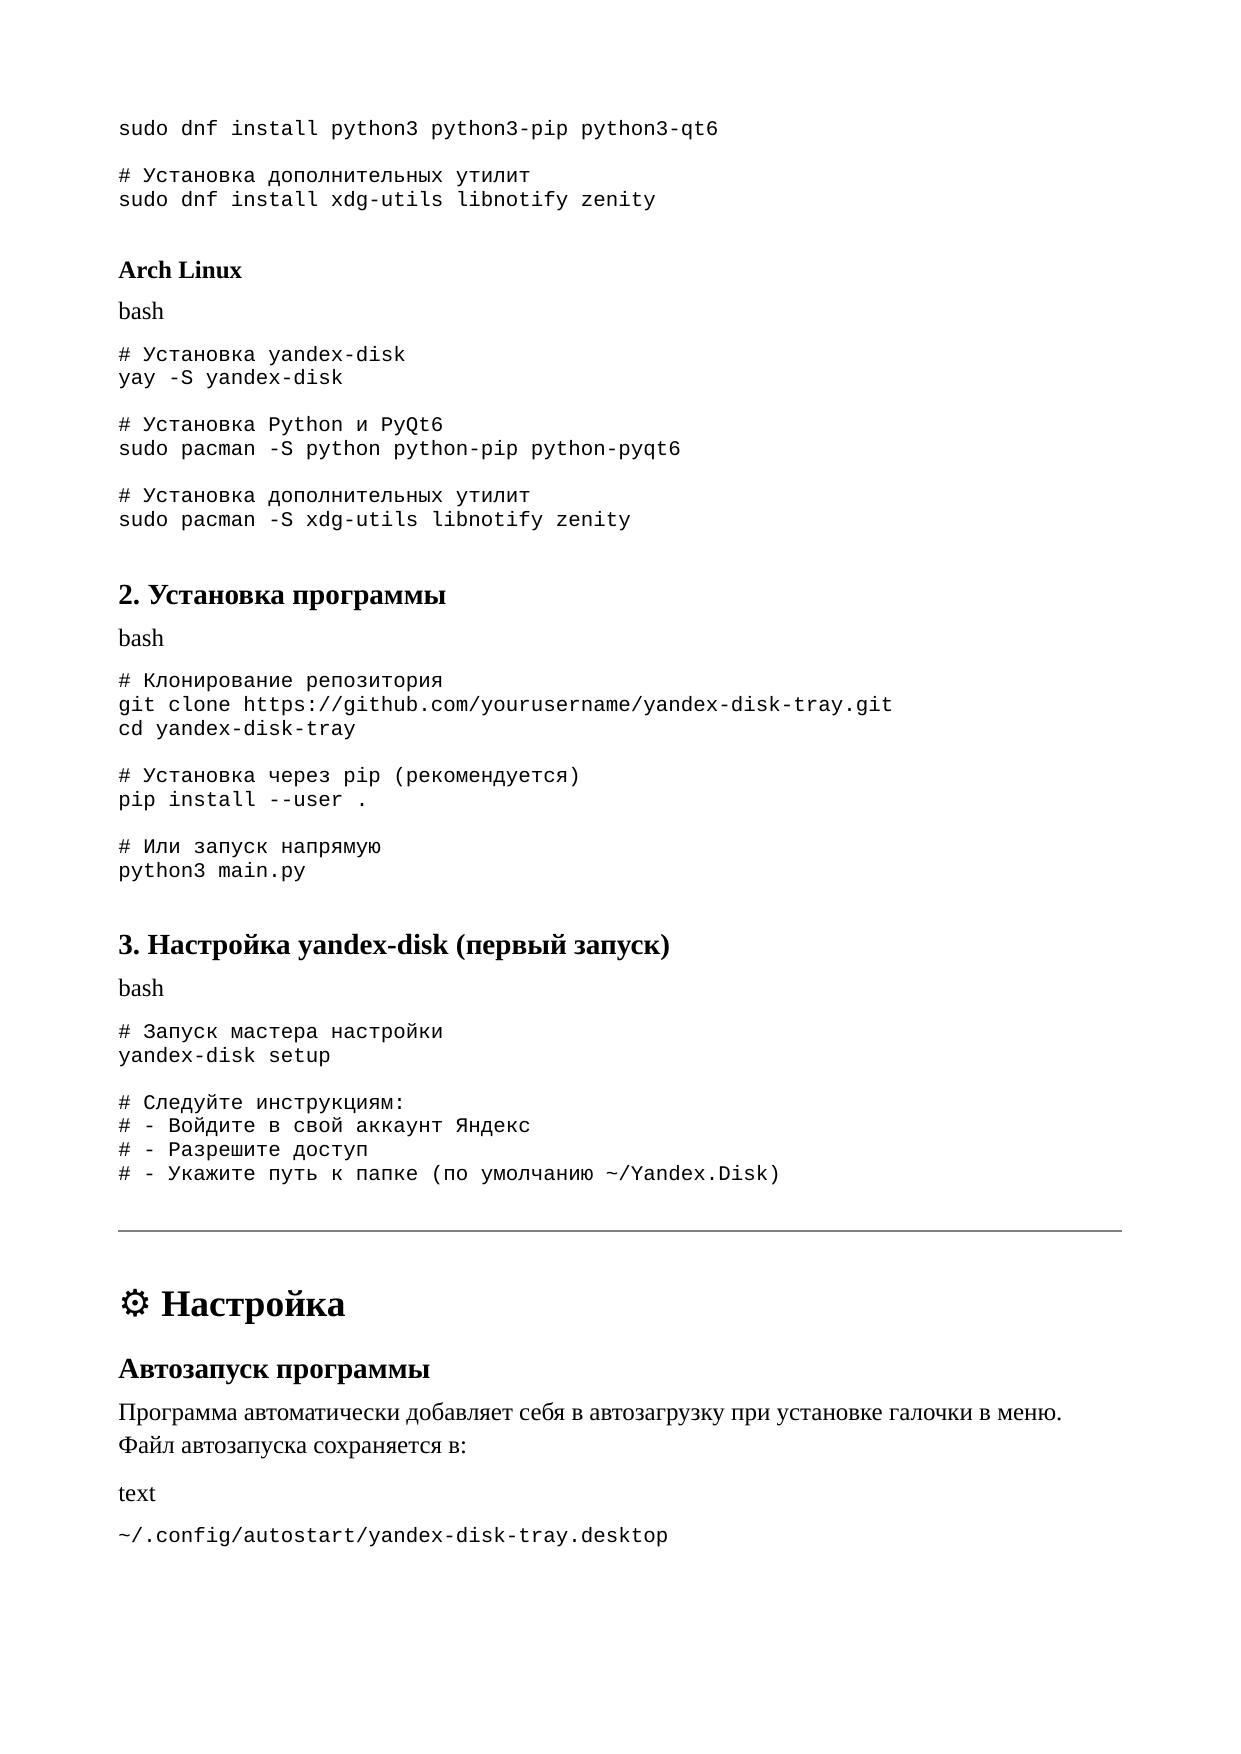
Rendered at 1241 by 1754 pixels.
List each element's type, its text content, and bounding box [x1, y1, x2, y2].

subtitle 3. Настройка yandex-disk (первый запуск) [118, 927, 1122, 961]
text # Клонирование репозитория [118, 670, 1122, 694]
text bash [118, 623, 1122, 652]
text # - Разрешите доступ [118, 1139, 1122, 1163]
text # Установка Python и PyQt6 [118, 414, 1122, 438]
text Программа автоматически добавляет себя в автозагрузку при установке галочки в меню. Файл автозапуска сохраняется в: [118, 1397, 1122, 1459]
text # Следуйте инструкциям: [118, 1092, 1122, 1116]
text # - Войдите в свой аккаунт Яндекс [118, 1116, 1122, 1139]
text python3 main.py [118, 859, 1122, 883]
text sudo pacman -S python python-pip python-pyqt6 [118, 438, 1122, 462]
text # Запуск мастера настройки [118, 1021, 1122, 1044]
subtitle Автозапуск программы [118, 1351, 1122, 1385]
text # - Укажите путь к папке (по умолчанию ~/Yandex.Disk) [118, 1163, 1122, 1186]
text sudo dnf install xdg-utils libnotify zenity [118, 189, 1122, 213]
text ~/.config/autostart/yandex-disk-tray.desktop [118, 1526, 1122, 1549]
text # Установка yandex-disk [118, 343, 1122, 367]
text # Установка дополнительных утилит [118, 485, 1122, 509]
text sudo pacman -S xdg-utils libnotify zenity [118, 509, 1122, 533]
text text [118, 1478, 1122, 1507]
text # Установка через pip (рекомендуется) [118, 765, 1122, 789]
text yay -S yandex-disk [118, 367, 1122, 391]
subtitle ⚙️ Настройка [118, 1281, 1122, 1324]
text bash [118, 296, 1122, 325]
text # Установка дополнительных утилит [118, 165, 1122, 189]
text # Или запуск напрямую [118, 836, 1122, 859]
text sudo dnf install python3 python3-pip python3-qt6 [118, 118, 1122, 142]
text cd yandex-disk-tray [118, 718, 1122, 741]
subtitle Arch Linux [118, 255, 1122, 283]
text git clone https://github.com/yourusername/yandex-disk-tray.git [118, 694, 1122, 718]
text bash [118, 973, 1122, 1002]
text yandex-disk setup [118, 1044, 1122, 1068]
text pip install --user . [118, 789, 1122, 812]
subtitle 2. Установка программы [118, 577, 1122, 610]
